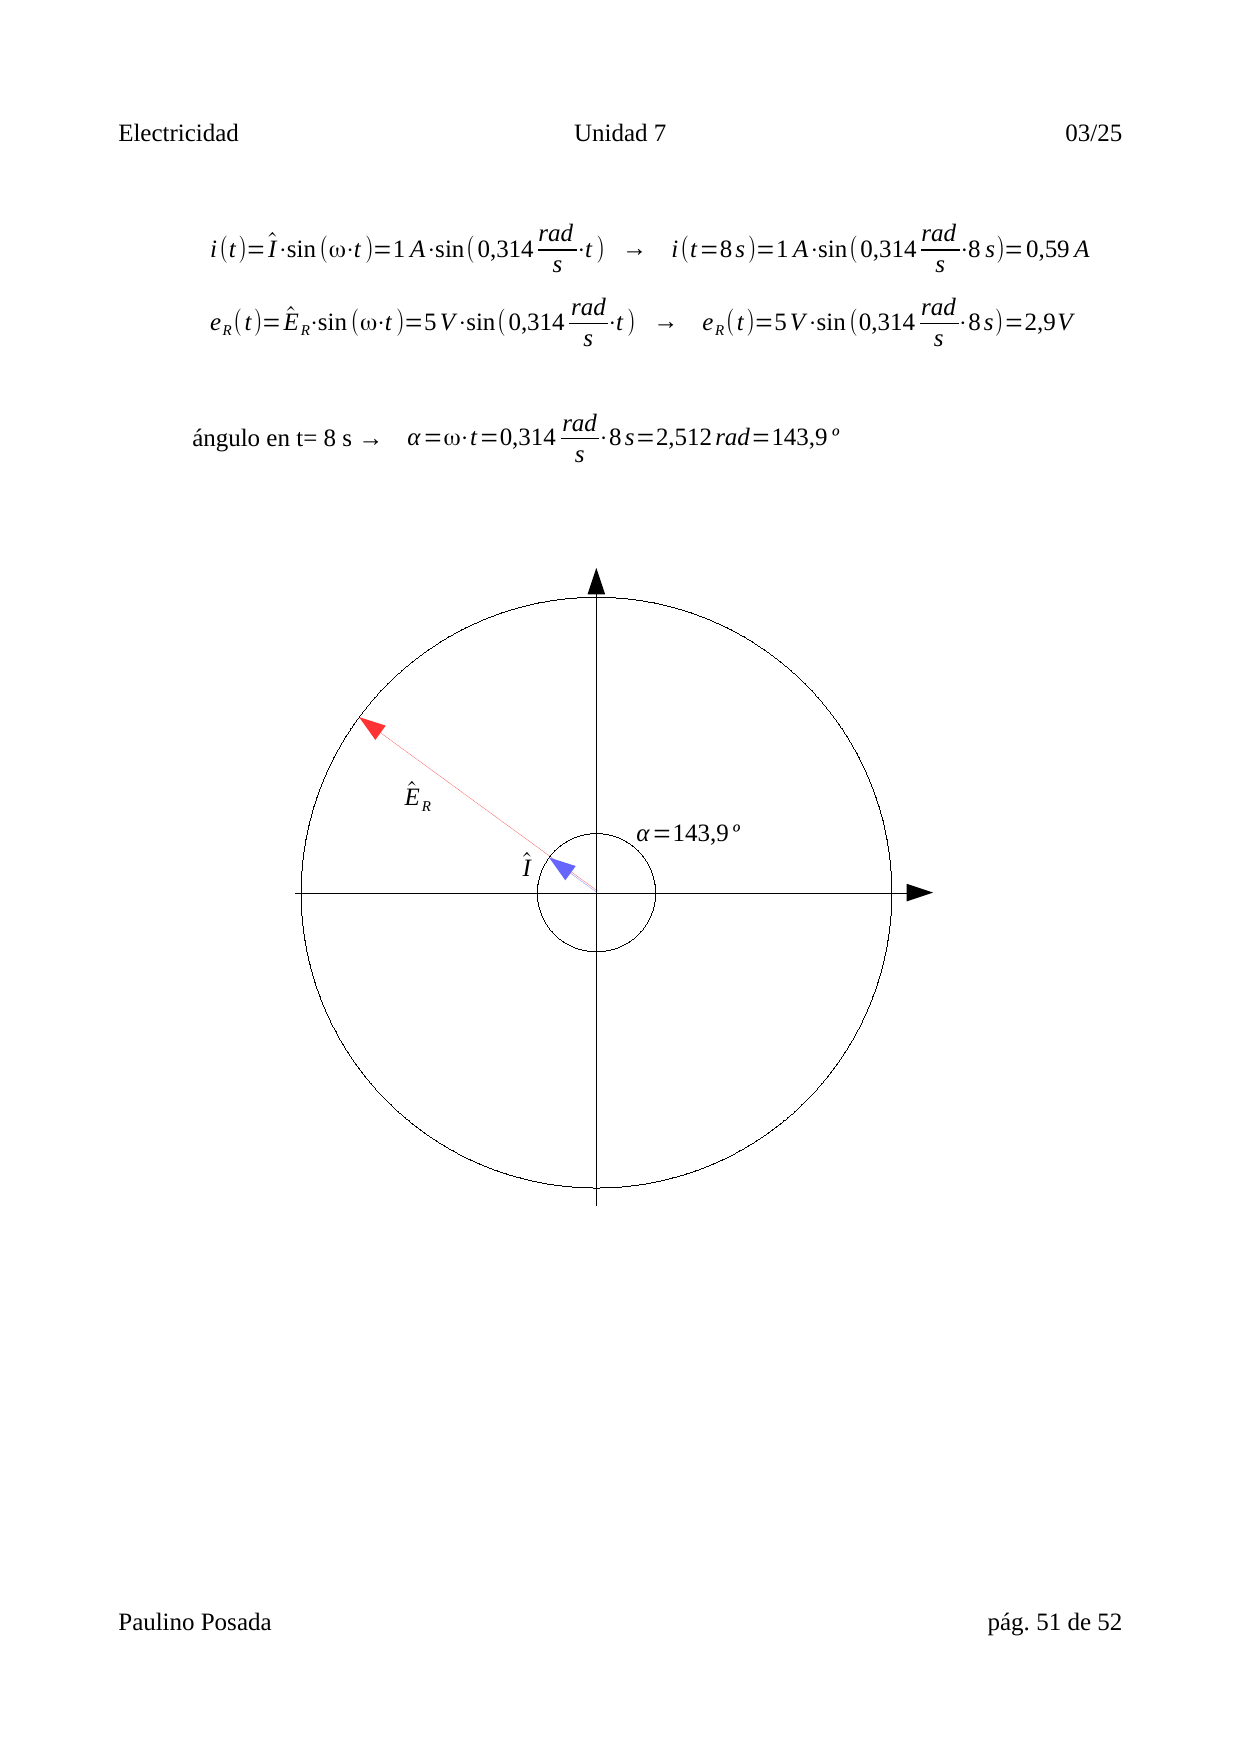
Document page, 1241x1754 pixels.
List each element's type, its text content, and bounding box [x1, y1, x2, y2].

text → [118, 219, 1122, 279]
text ángulo en t= 8 s → [118, 410, 1122, 469]
text → [118, 293, 1122, 352]
